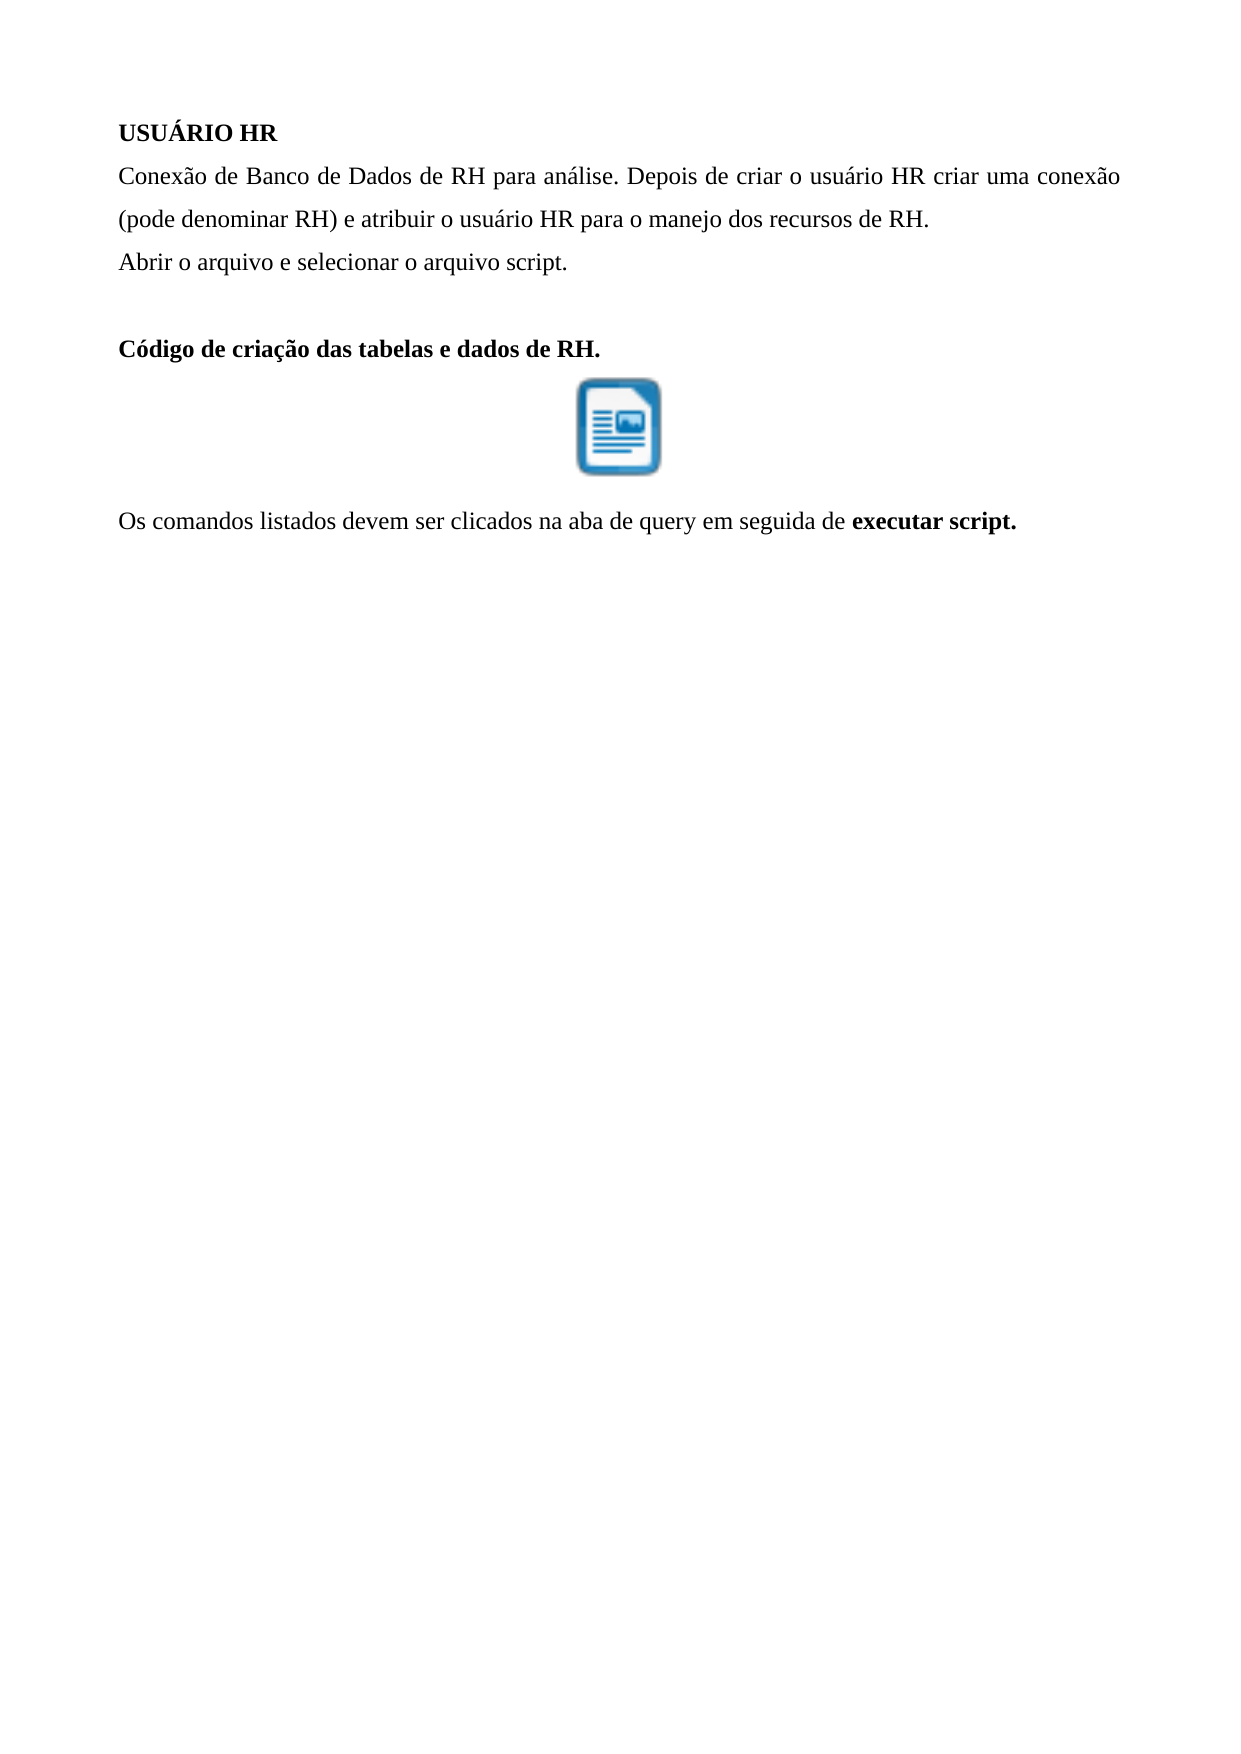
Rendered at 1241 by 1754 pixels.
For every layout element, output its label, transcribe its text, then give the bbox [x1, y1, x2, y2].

text Os comandos listados devem ser clicados na aba de query em seguida de executar script. [118, 506, 1122, 535]
text Código de criação das tabelas e dados de RH. [118, 334, 1122, 362]
text USUÁRIO HR [118, 118, 1122, 147]
text Conexão de Banco de Dados de RH para análise. Depois de criar o usuário HR criar uma conexão (pode denominar RH) e atribuir o usuário HR para o manejo dos recursos de RH. [118, 161, 1122, 233]
text Abrir o arquivo e selecionar o arquivo script. [118, 247, 1122, 276]
